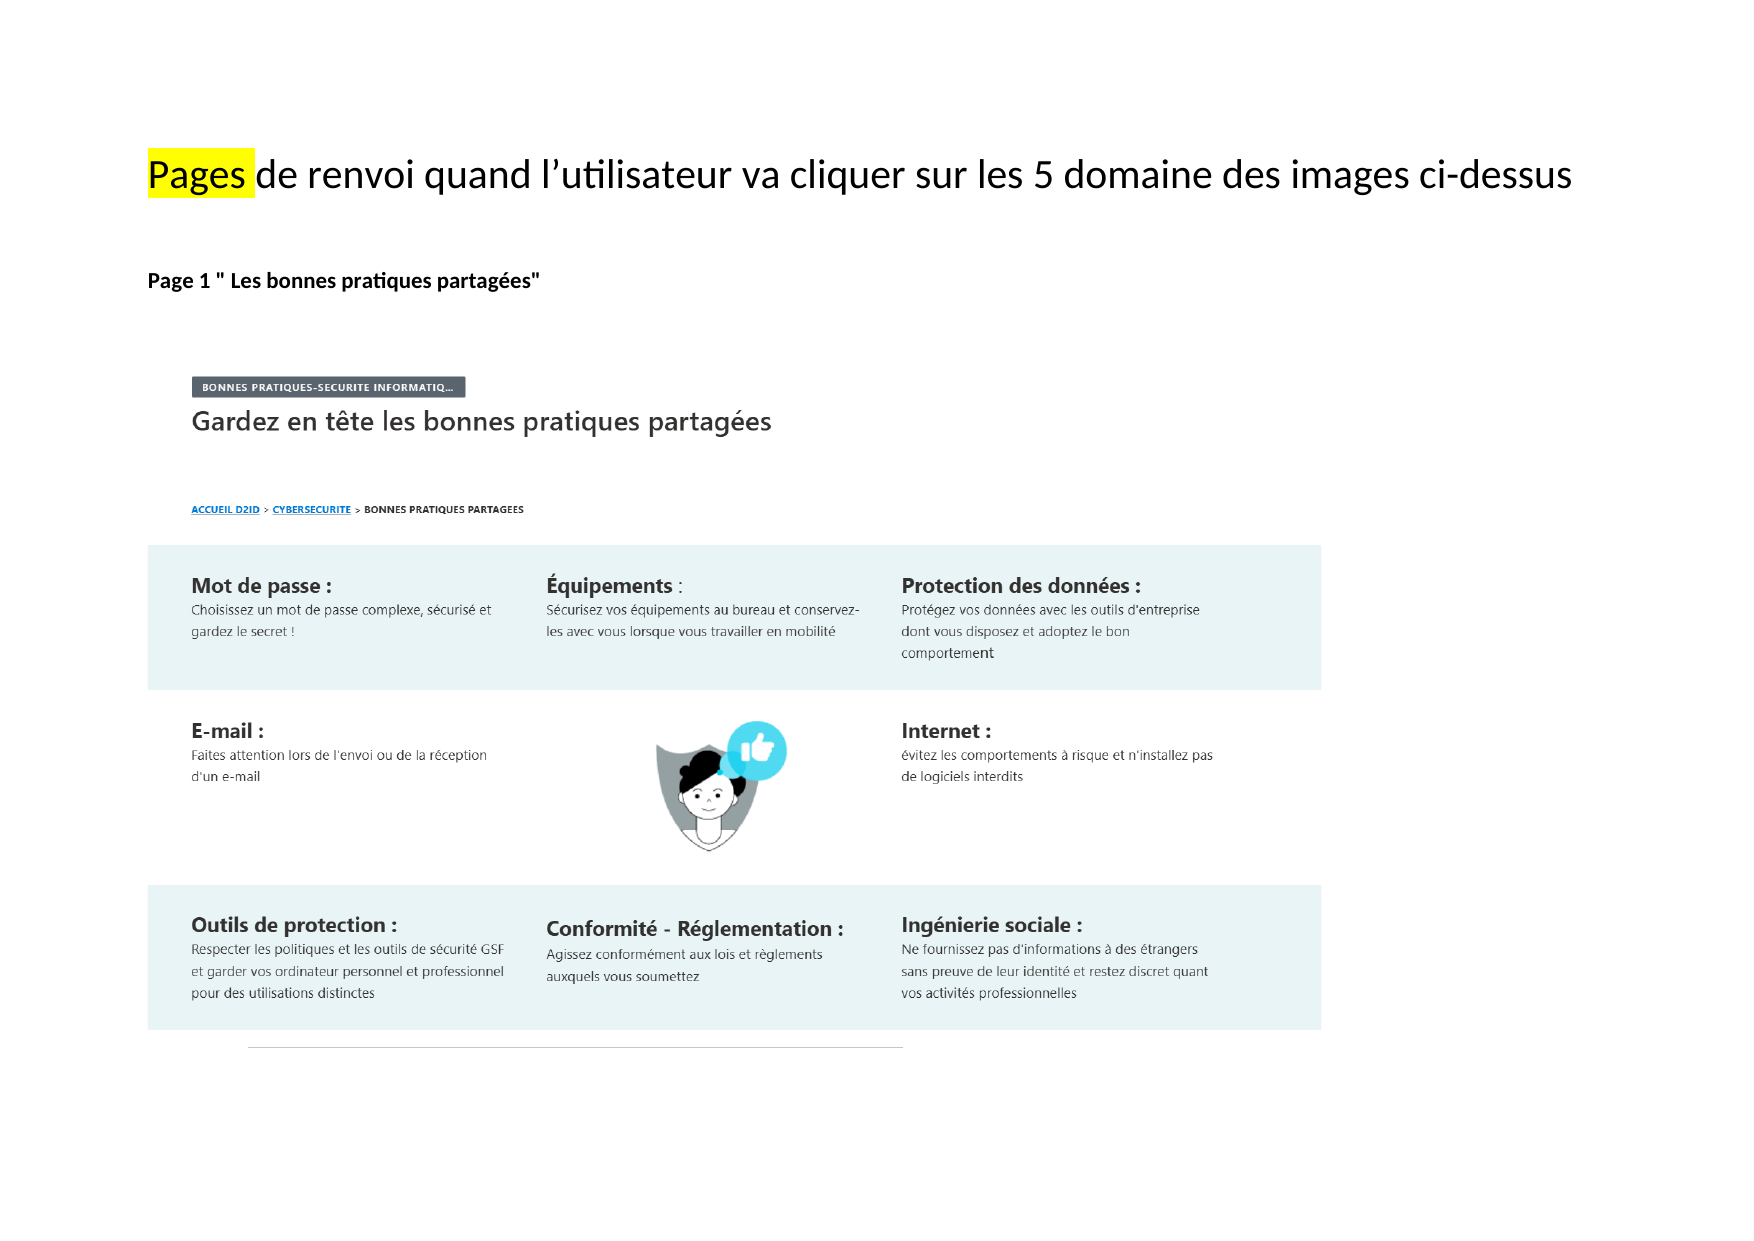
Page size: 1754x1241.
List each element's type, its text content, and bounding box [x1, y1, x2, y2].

text Page 1 " Les bonnes pratiques partagées" [148, 266, 1606, 294]
picture [147, 359, 1322, 1062]
text Pages de renvoi quand l’utilisateur va cliquer sur les 5 domaine des images ci-dessus [148, 148, 1606, 198]
